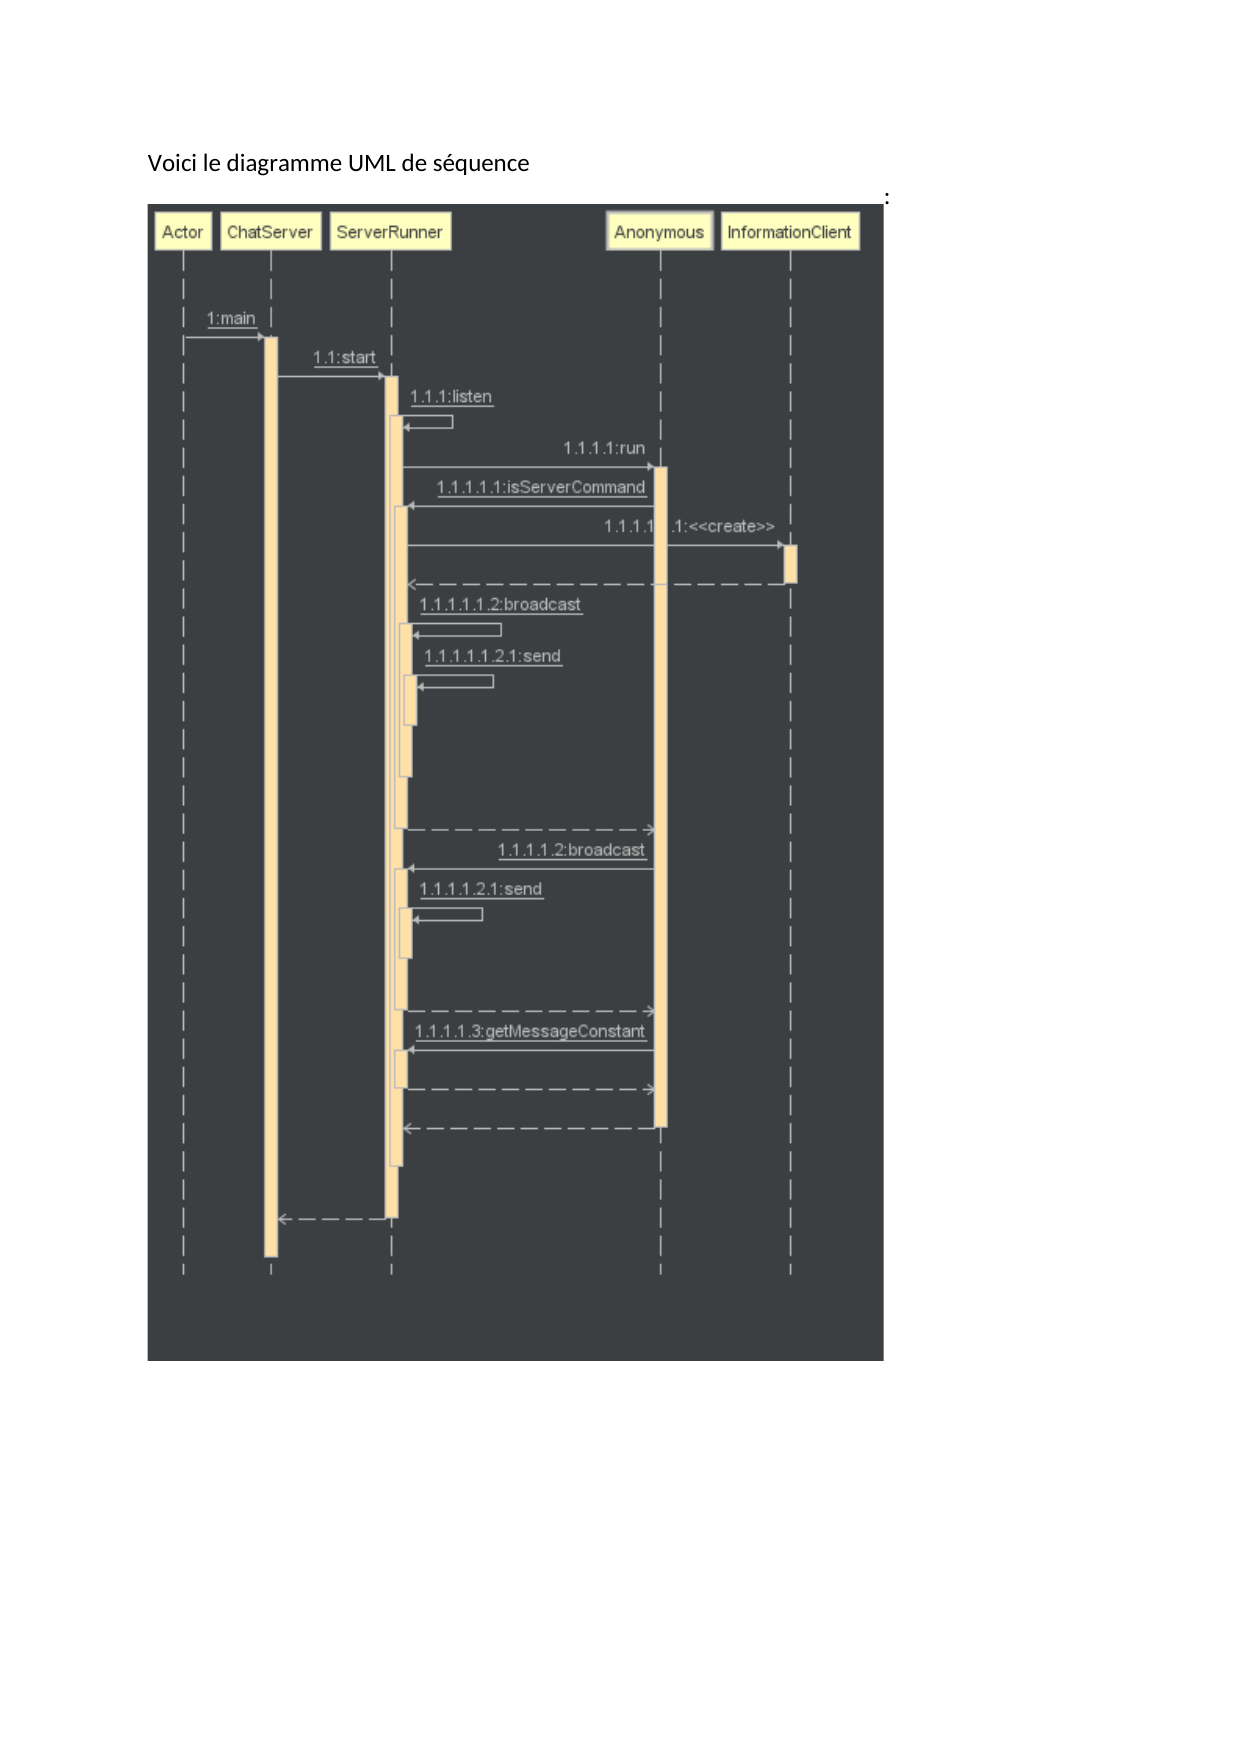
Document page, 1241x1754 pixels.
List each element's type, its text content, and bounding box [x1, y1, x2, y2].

text Voici le diagramme UML de séquence: [148, 148, 1093, 1360]
